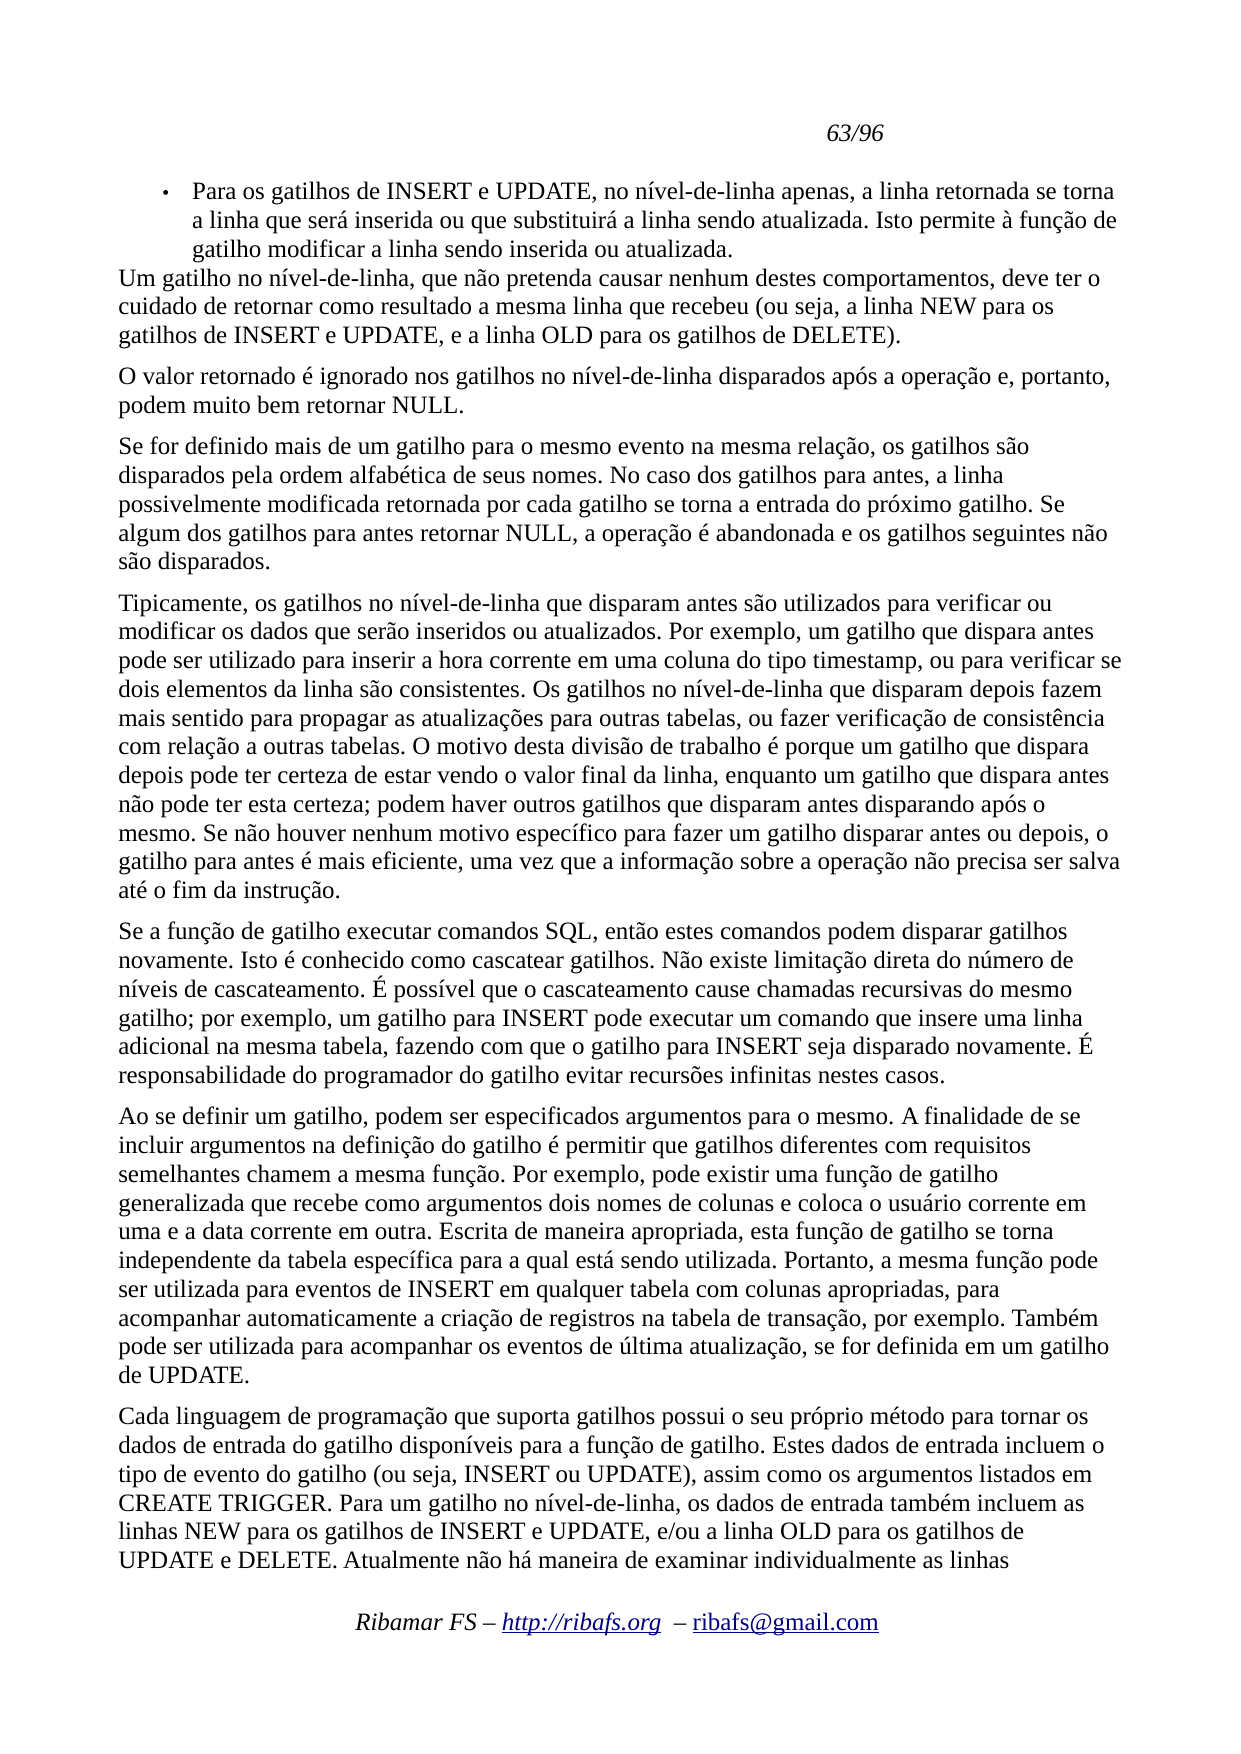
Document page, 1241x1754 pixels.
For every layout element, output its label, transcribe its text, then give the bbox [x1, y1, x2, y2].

text Um gatilho no nível-de-linha, que não pretenda causar nenhum destes comportamentos, deve ter o cuidado de retornar como resultado a mesma linha que recebeu (ou seja, a linha NEW para os gatilhos de INSERT e UPDATE, e a linha OLD para os gatilhos de DELETE). [118, 263, 1122, 349]
text Tipicamente, os gatilhos no nível-de-linha que disparam antes são utilizados para verificar ou modificar os dados que serão inseridos ou atualizados. Por exemplo, um gatilho que dispara antes pode ser utilizado para inserir a hora corrente em uma coluna do tipo timestamp, ou para verificar se dois elementos da linha são consistentes. Os gatilhos no nível-de-linha que disparam depois fazem mais sentido para propagar as atualizações para outras tabelas, ou fazer verificação de consistência com relação a outras tabelas. O motivo desta divisão de trabalho é porque um gatilho que dispara depois pode ter certeza de estar vendo o valor final da linha, enquanto um gatilho que dispara antes não pode ter esta certeza; podem haver outros gatilhos que disparam antes disparando após o mesmo. Se não houver nenhum motivo específico para fazer um gatilho disparar antes ou depois, o gatilho para antes é mais eficiente, uma vez que a informação sobre a operação não precisa ser salva até o fim da instrução. [118, 588, 1122, 904]
text O valor retornado é ignorado nos gatilhos no nível-de-linha disparados após a operação e, portanto, podem muito bem retornar NULL. [118, 361, 1122, 419]
text Se for definido mais de um gatilho para o mesmo evento na mesma relação, os gatilhos são disparados pela ordem alfabética de seus nomes. No caso dos gatilhos para antes, a linha possivelmente modificada retornada por cada gatilho se torna a entrada do próximo gatilho. Se algum dos gatilhos para antes retornar NULL, a operação é abandonada e os gatilhos seguintes não são disparados. [118, 431, 1122, 575]
text Ao se definir um gatilho, podem ser especificados argumentos para o mesmo. A finalidade de se incluir argumentos na definição do gatilho é permitir que gatilhos diferentes com requisitos semelhantes chamem a mesma função. Por exemplo, pode existir uma função de gatilho generalizada que recebe como argumentos dois nomes de colunas e coloca o usuário corrente em uma e a data corrente em outra. Escrita de maneira apropriada, esta função de gatilho se torna independente da tabela específica para a qual está sendo utilizada. Portanto, a mesma função pode ser utilizada para eventos de INSERT em qualquer tabela com colunas apropriadas, para acompanhar automaticamente a criação de registros na tabela de transação, por exemplo. Também pode ser utilizada para acompanhar os eventos de última atualização, se for definida em um gatilho de UPDATE. [118, 1101, 1122, 1389]
text Cada linguagem de programação que suporta gatilhos possui o seu próprio método para tornar os dados de entrada do gatilho disponíveis para a função de gatilho. Estes dados de entrada incluem o tipo de evento do gatilho (ou seja, INSERT ou UPDATE), assim como os argumentos listados em CREATE TRIGGER. Para um gatilho no nível-de-linha, os dados de entrada também incluem as linhas NEW para os gatilhos de INSERT e UPDATE, e/ou a linha OLD para os gatilhos de UPDATE e DELETE. Atualmente não há maneira de examinar individualmente as linhas [118, 1401, 1122, 1574]
text Se a função de gatilho executar comandos SQL, então estes comandos podem disparar gatilhos novamente. Isto é conhecido como cascatear gatilhos. Não existe limitação direta do número de níveis de cascateamento. É possível que o cascateamento cause chamadas recursivas do mesmo gatilho; por exemplo, um gatilho para INSERT pode executar um comando que insere uma linha adicional na mesma tabela, fazendo com que o gatilho para INSERT seja disparado novamente. É responsabilidade do programador do gatilho evitar recursões infinitas nestes casos. [118, 916, 1122, 1089]
list Para os gatilhos de INSERT e UPDATE, no nível-de-linha apenas, a linha retornada se torna a linha que será inserida ou que substituirá a linha sendo atualizada. Isto permite à função de gatilho modificar a linha sendo inserida ou atualizada. [162, 176, 1122, 263]
